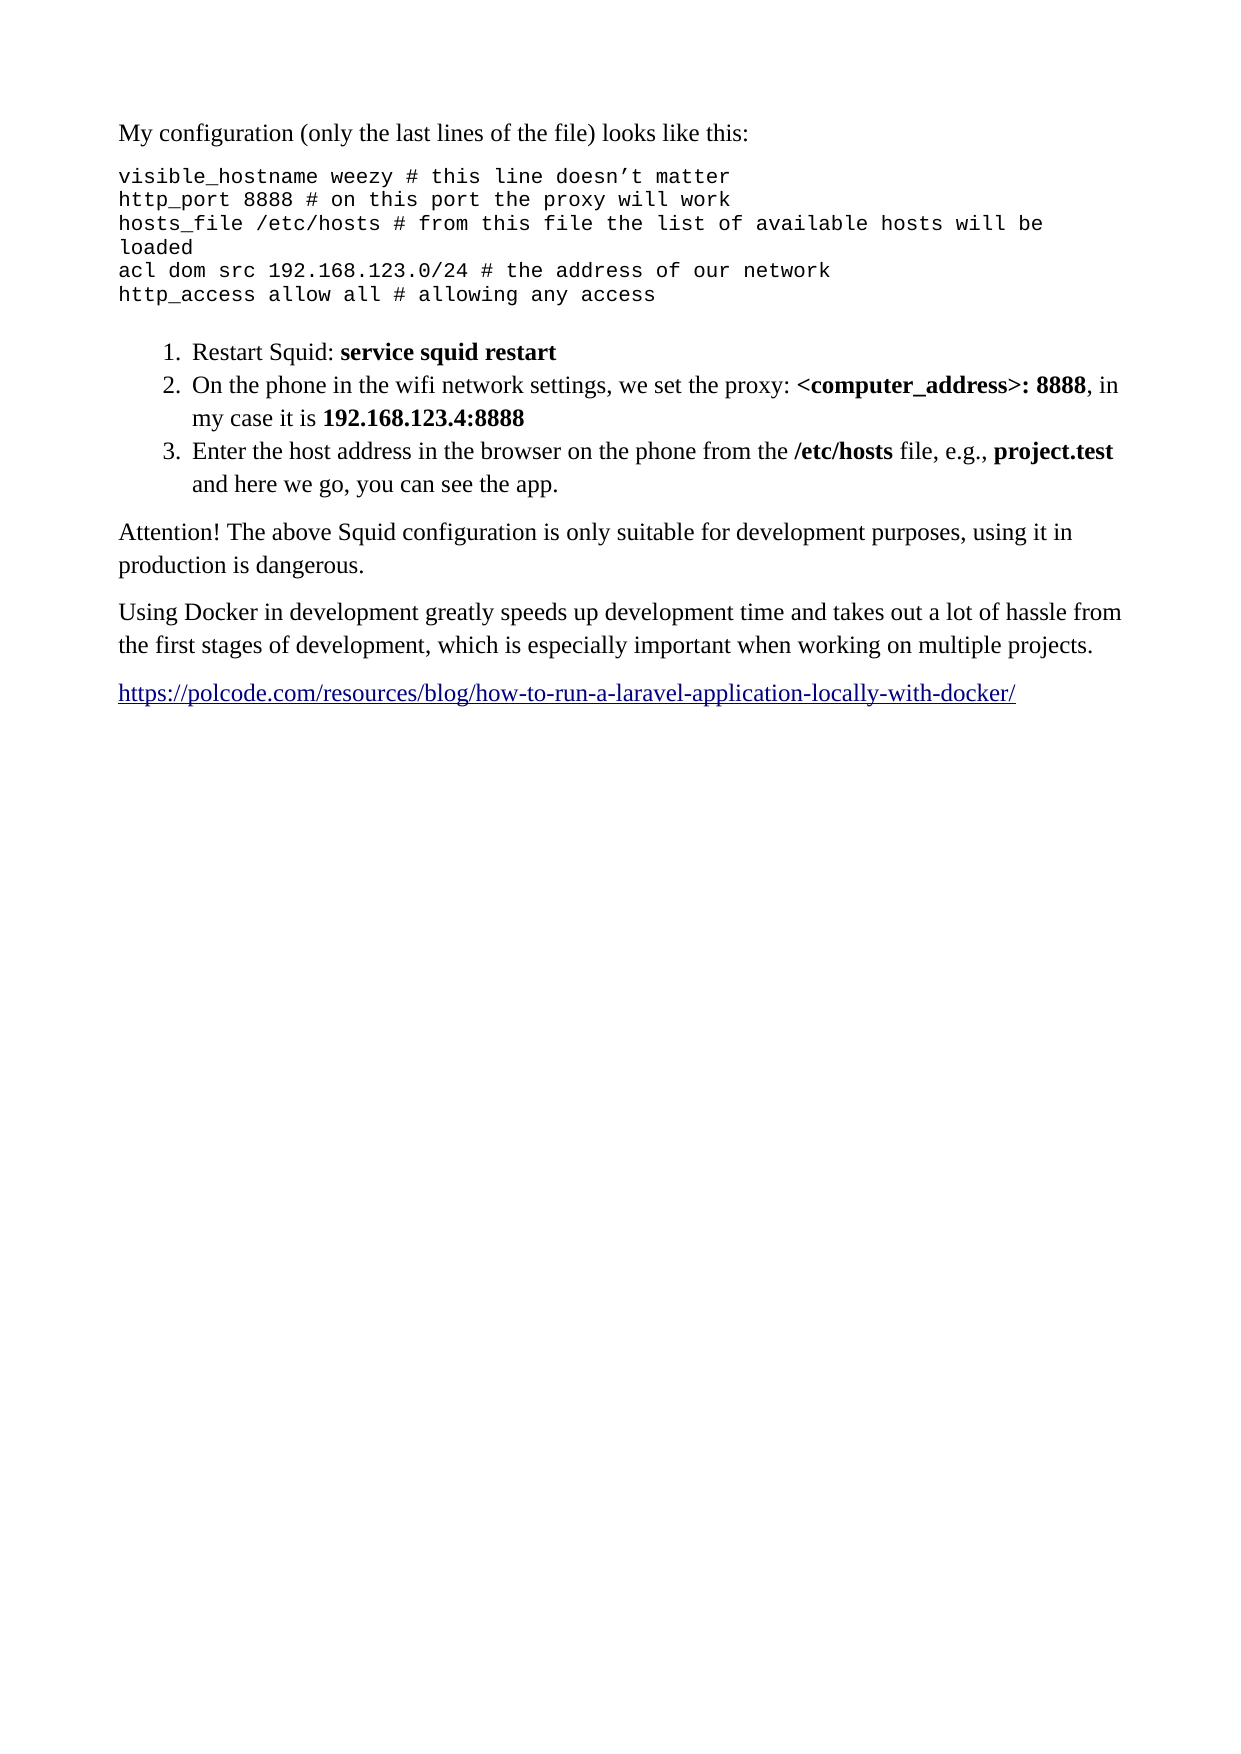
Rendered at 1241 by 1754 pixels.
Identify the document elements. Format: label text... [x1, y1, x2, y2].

text Attention! The above Squid configuration is only suitable for development purposes, using it in production is dangerous. [118, 517, 1122, 578]
text http_access allow all # allowing any access [118, 284, 1122, 308]
text My configuration (only the last lines of the file) looks like this: [118, 118, 1122, 147]
text acl dom src 192.168.123.0/24 # the address of our network [118, 260, 1122, 284]
text Using Docker in development greatly speeds up development time and takes out a lot of hassle from the first stages of development, which is especially important when working on multiple projects. [118, 597, 1122, 659]
text visible_hostname weezy # this line doesn’t matter [118, 166, 1122, 189]
text hosts_file /etc/hosts # from this file the list of available hosts will be loaded [118, 213, 1122, 260]
list Enter the host address in the browser on the phone from the /etc/hosts file, e.g., project.test and here we go, you can see the app. [162, 436, 1122, 498]
list On the phone in the wifi network settings, we set the proxy: <computer_address>: 8888, in my case it is 192.168.123.4:8888 [162, 370, 1122, 432]
text http_port 8888 # on this port the proxy will work [118, 189, 1122, 213]
list Restart Squid: service squid restart [162, 337, 1122, 366]
text https://polcode.com/resources/blog/how-to-run-a-laravel-application-locally-with-docker/ [118, 678, 1122, 707]
